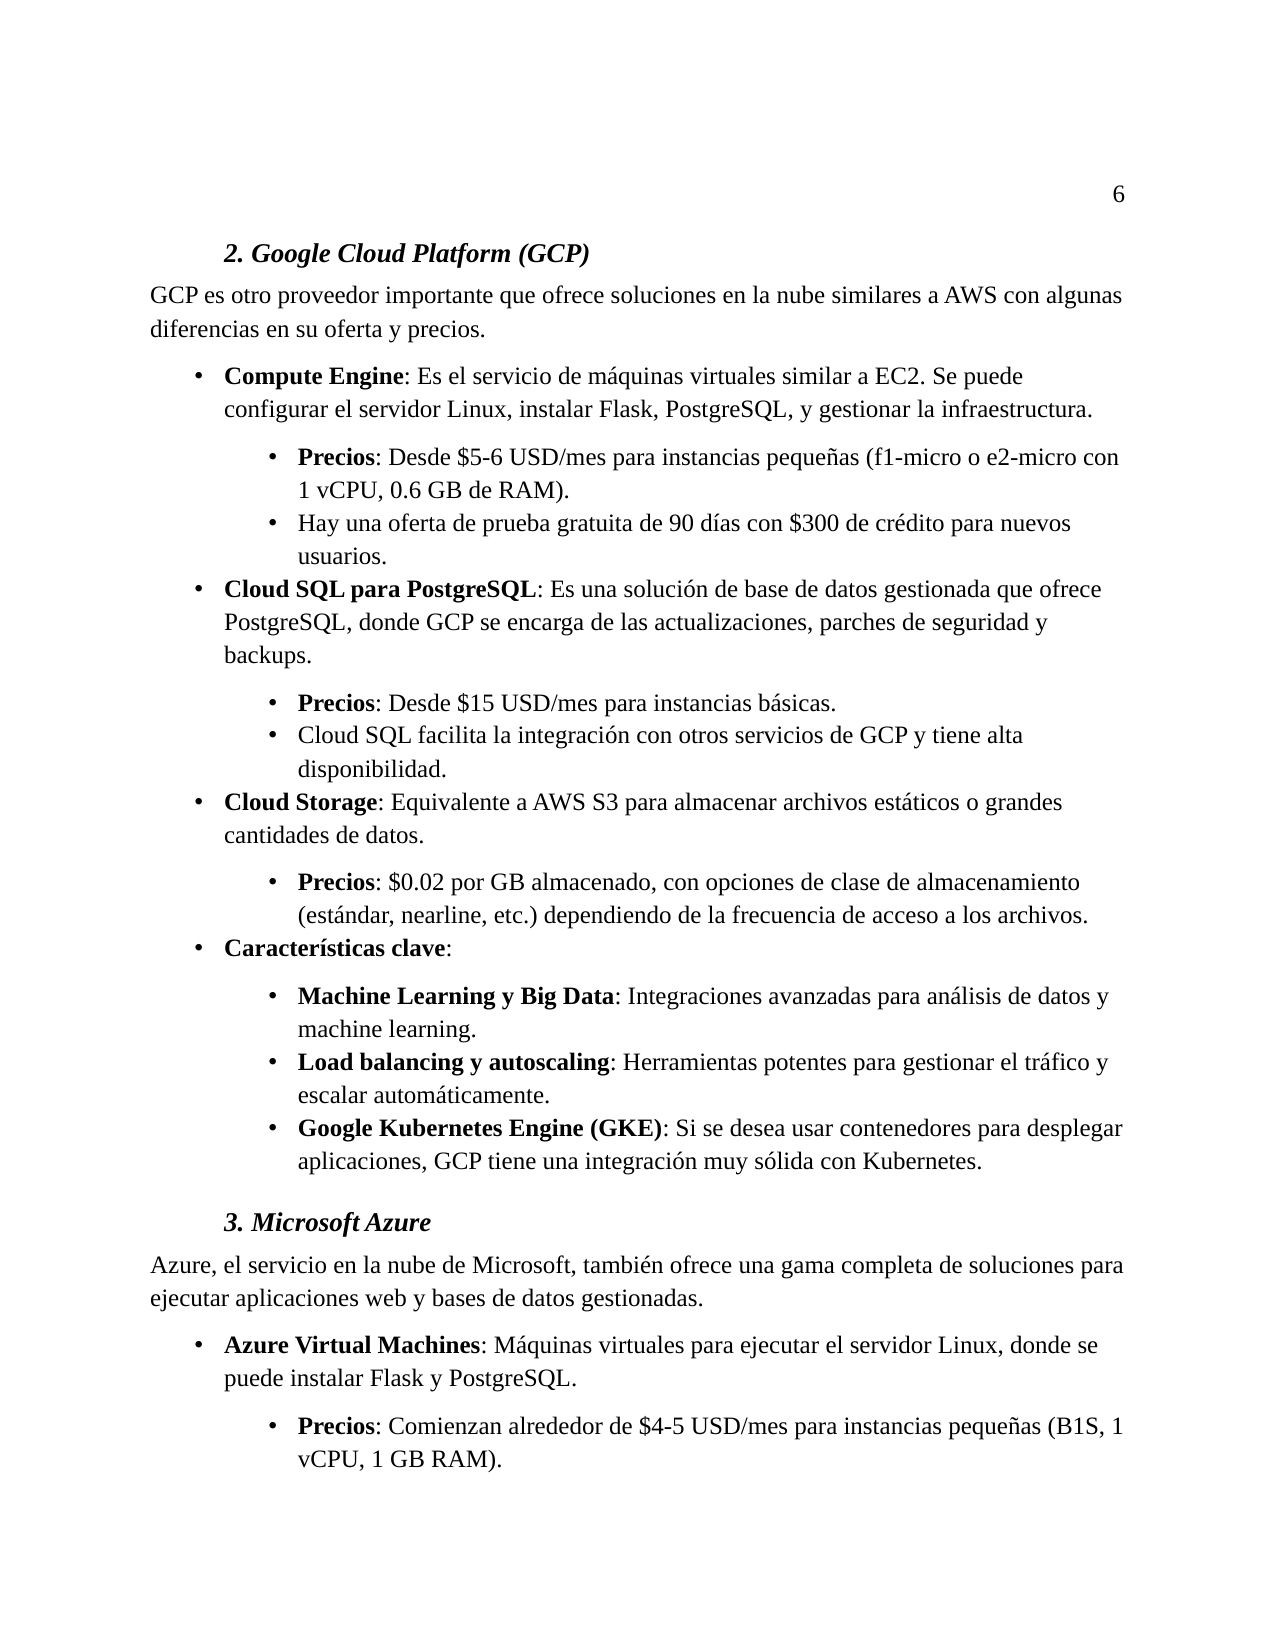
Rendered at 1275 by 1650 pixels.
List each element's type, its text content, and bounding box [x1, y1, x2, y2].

list Load balancing y autoscaling: Herramientas potentes para gestionar el tráfico y escalar automáticamente. [268, 1047, 1125, 1109]
list Hay una oferta de prueba gratuita de 90 días con $300 de crédito para nuevos usuarios. [268, 508, 1125, 570]
list Machine Learning y Big Data: Integraciones avanzadas para análisis de datos y machine learning. [268, 981, 1125, 1043]
list Precios: Desde $5-6 USD/mes para instancias pequeñas (f1-micro o e2-micro con 1 vCPU, 0.6 GB de RAM). [268, 442, 1125, 504]
list Cloud SQL para PostgreSQL: Es una solución de base de datos gestionada que ofrece PostgreSQL, donde GCP se encarga de las actualizaciones, parches de seguridad y backups. [194, 574, 1125, 669]
text GCP es otro proveedor importante que ofrece soluciones en la nube similares a AWS con algunas diferencias en su oferta y precios. [150, 281, 1125, 342]
list Azure Virtual Machines: Máquinas virtuales para ejecutar el servidor Linux, donde se puede instalar Flask y PostgreSQL. [194, 1330, 1125, 1392]
list Precios: Comienzan alrededor de $4-5 USD/mes para instancias pequeñas (B1S, 1 vCPU, 1 GB RAM). [268, 1411, 1125, 1473]
text Azure, el servicio en la nube de Microsoft, también ofrece una gama completa de soluciones para ejecutar aplicaciones web y bases de datos gestionadas. [150, 1250, 1125, 1312]
list Características clave: [194, 933, 1125, 962]
list Precios: Desde $15 USD/mes para instancias básicas. [268, 688, 1125, 716]
subtitle 3. Microsoft Azure [150, 1206, 1125, 1237]
list Cloud SQL facilita la integración con otros servicios de GCP y tiene alta disponibilidad. [268, 721, 1125, 782]
list Precios: $0.02 por GB almacenado, con opciones de clase de almacenamiento (estándar, nearline, etc.) dependiendo de la frecuencia de acceso a los archivos. [268, 867, 1125, 929]
subtitle 2. Google Cloud Platform (GCP) [150, 237, 1125, 268]
list Cloud Storage: Equivalente a AWS S3 para almacenar archivos estáticos o grandes cantidades de datos. [194, 787, 1125, 848]
list Compute Engine: Es el servicio de máquinas virtuales similar a EC2. Se puede configurar el servidor Linux, instalar Flask, PostgreSQL, y gestionar la infraestructura. [194, 361, 1125, 423]
list Google Kubernetes Engine (GKE): Si se desea usar contenedores para desplegar aplicaciones, GCP tiene una integración muy sólida con Kubernetes. [268, 1113, 1125, 1175]
